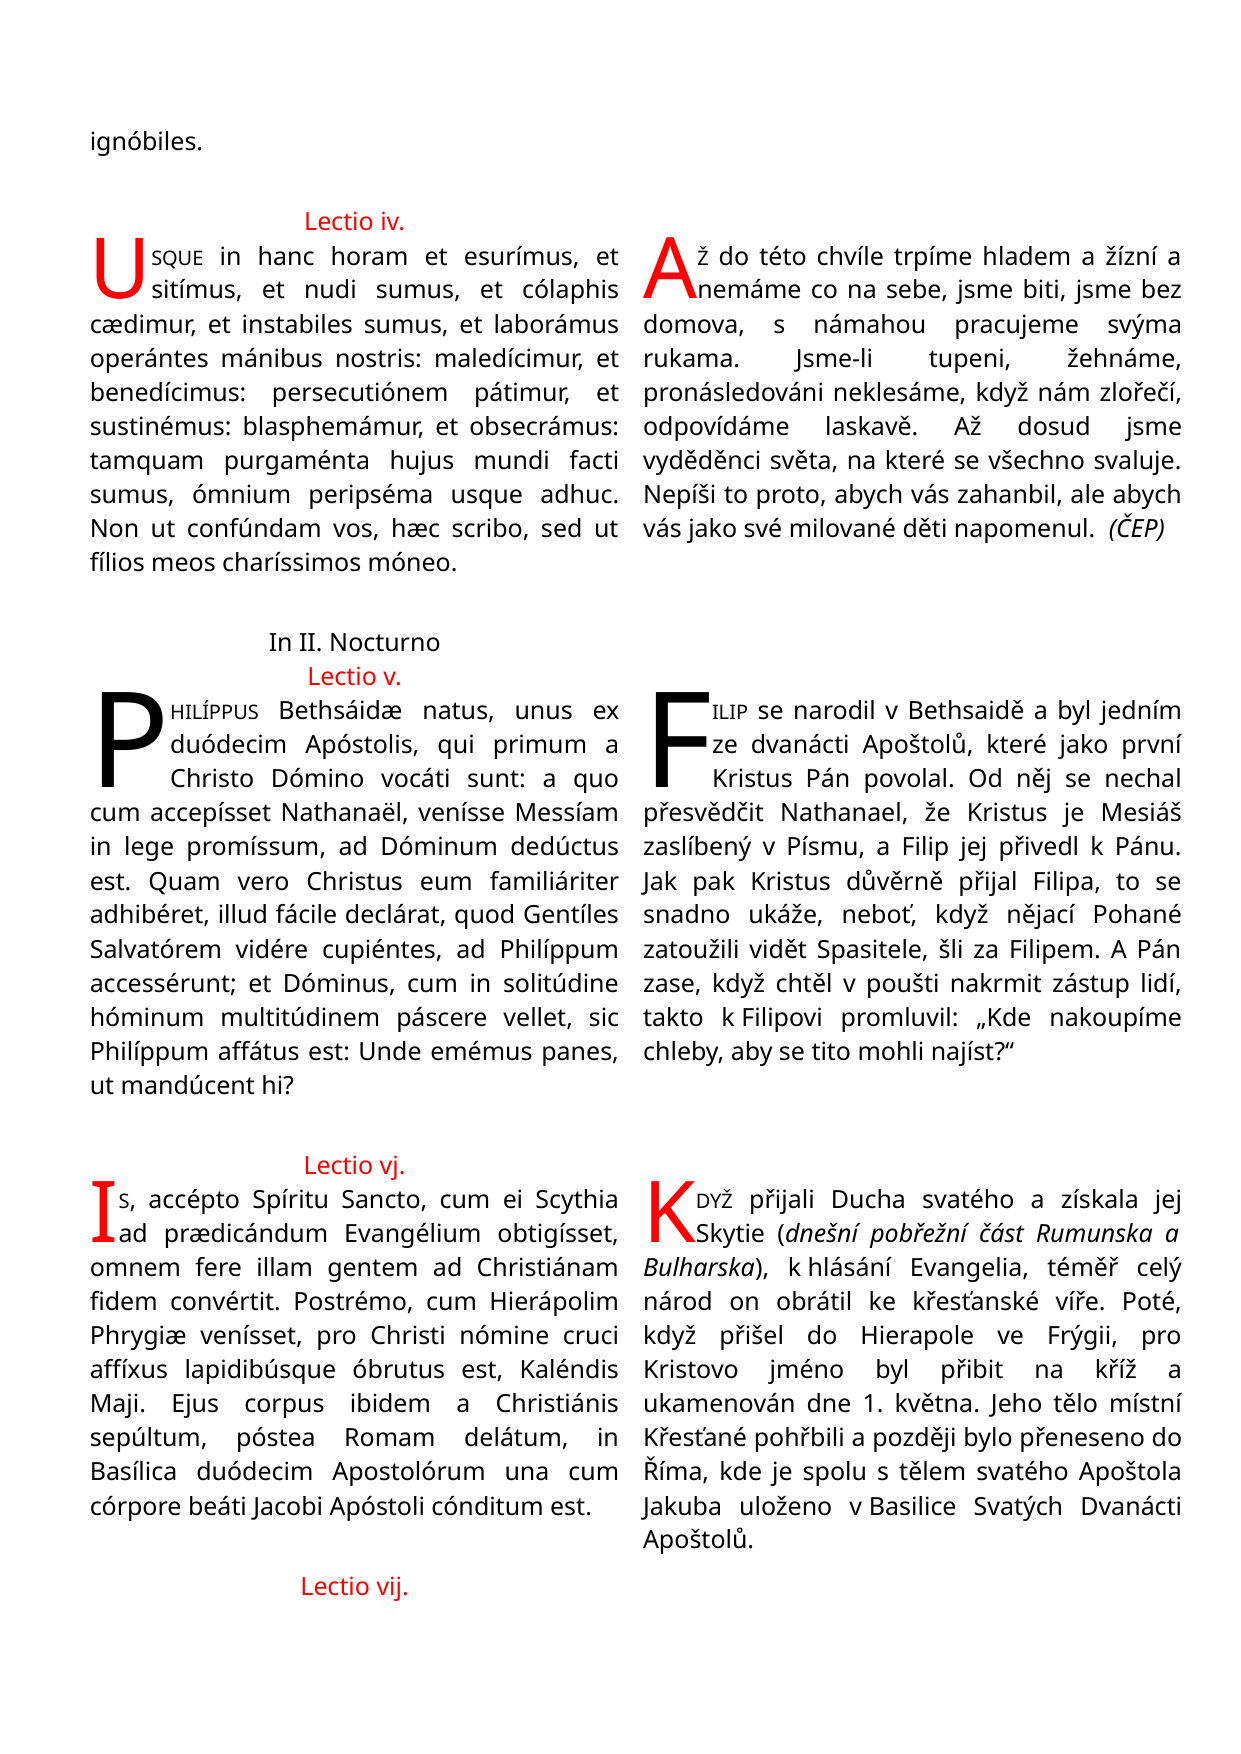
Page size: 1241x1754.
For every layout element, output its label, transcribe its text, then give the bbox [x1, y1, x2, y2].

table_cell Až do této chvíle trpíme hladem a žízní a nemáme co na sebe, jsme biti, jsme bez domova, s námahou pracujeme svýma rukama. Jsme-li tupeni, žehnáme, pronásledováni neklesáme, když nám zlořečí, odpovídáme laskavě. Až dosud jsme vyděděnci světa, na které se všechno svaluje. Nepíši to proto, abych vás zahanbil, ale abych vás jako své milované děti napomenul. (ČEP) [631, 198, 1194, 619]
table_cell ignóbiles. [78, 118, 631, 198]
table_cell [631, 118, 1194, 198]
table_cell Filip se narodil v Bethsaidě a byl jedním ze dvanácti Apoštolů, které jako první Kristus Pán povolal. Od něj se nechal přesvědčit Nathanael, že Kristus je Mesiáš zaslíbený v Písmu, a Filip jej přivedl k Pánu. Jak pak Kristus důvěrně přijal Filipa, to se snadno ukáže, neboť, když nějací Pohané zatoužili vidět Spasitele, šli za Filipem. A Pán zase, když chtěl v poušti nakrmit zástup lidí, takto k Filipovi promluvil: „Kde nakoupíme chleby, aby se tito mohli najíst?“ [631, 619, 1194, 1142]
table_cell [631, 1562, 1194, 1608]
table_cell Lectio vj. Is, accépto Spíritu Sancto, cum ei Scythia ad prædicándum Evangélium obtigísset, omnem fere illam gentem ad Christiánam fidem convértit. Postrémo, cum Hierápolim Phrygiæ venísset, pro Christi nómine cruci affíxus lapidibúsque óbrutus est, Kaléndis Maji. Ejus corpus ibidem a Christiánis sepúltum, póstea Romam delátum, in Basílica duódecim Apostolórum una cum córpore beáti Jacobi Apóstoli cónditum est. [78, 1142, 631, 1562]
table_cell In II. Nocturno Lectio v. Philíppus Bethsáidæ natus, unus ex duódecim Apóstolis, qui primum a Christo Dómino vocáti sunt: a quo cum accepísset Nathanaël, venísse Messíam in lege promíssum, ad Dóminum dedúctus est. Quam vero Christus eum familiáriter adhibéret, illud fácile declárat, quod Gentíles Salvatórem vidére cupiéntes, ad Philíppum accessérunt; et Dóminus, cum in solitúdine hóminum multitúdinem páscere vellet, sic Philíppum affátus est: Unde emémus panes, ut mandúcent hi? [78, 619, 631, 1142]
table_cell Když přijali Ducha svatého a získala jej Skytie (dnešní pobřežní část Rumunska a Bulharska), k hlásání Evangelia, téměř celý národ on obrátil ke křesťanské víře. Poté, když přišel do Hierapole ve Frýgii, pro Kristovo jméno byl přibit na kříž a ukamenován dne 1. května. Jeho tělo místní Křesťané pohřbili a později bylo přeneseno do Říma, kde je spolu s tělem svatého Apoštola Jakuba uloženo v Basilice Svatých Dvanácti Apoštolů. [631, 1142, 1194, 1562]
table_cell Lectio vij. [78, 1562, 631, 1608]
table_cell Lectio iv. Usque in hanc horam et esurímus, et sitímus, et nudi sumus, et cólaphis cædimur, et instabiles sumus, et laborámus operántes mánibus nostris: maledícimur, et benedícimus: persecutiónem pátimur, et sustinémus: blasphemámur, et obsecrámus: tamquam purgaménta hujus mundi facti sumus, ómnium peripséma usque adhuc. Non ut confúndam vos, hæc scribo, sed ut fílios meos charíssimos móneo. [78, 198, 631, 619]
